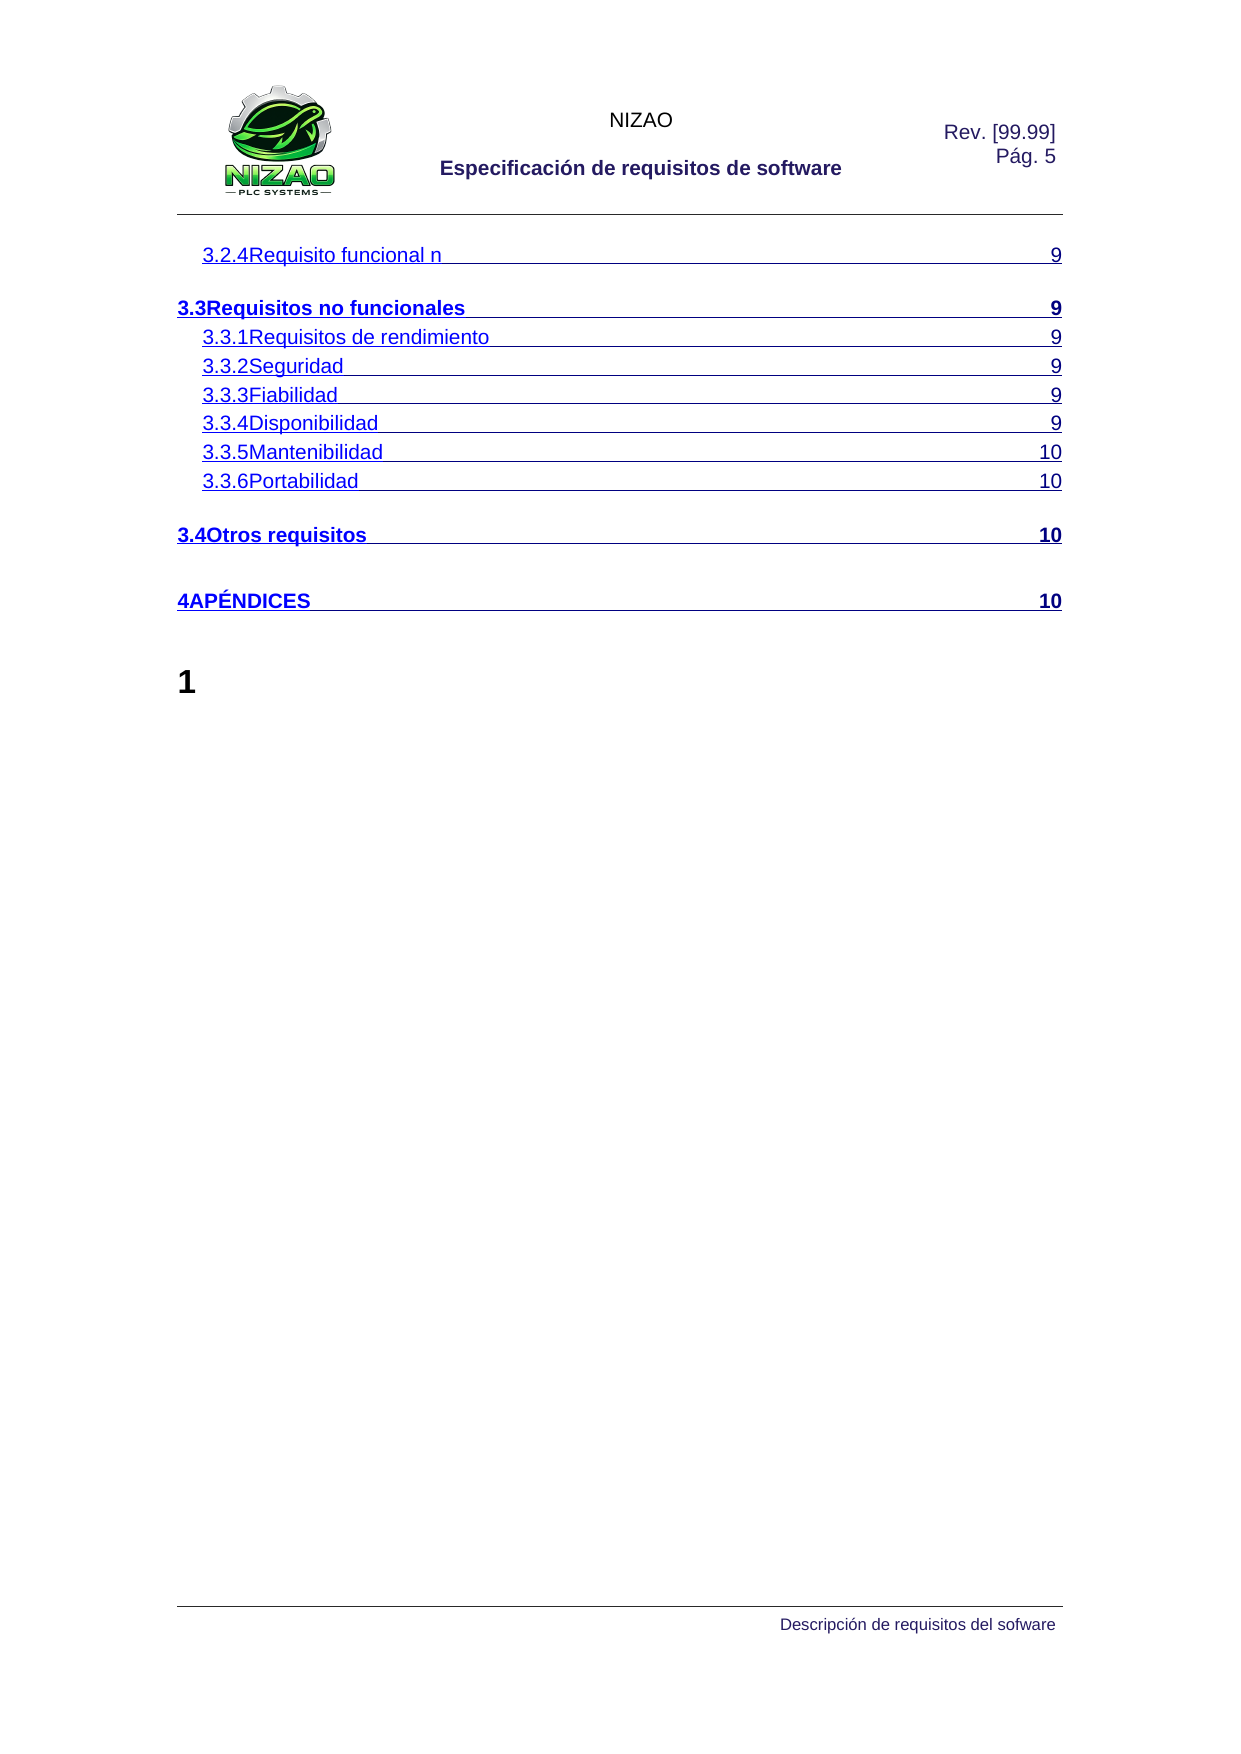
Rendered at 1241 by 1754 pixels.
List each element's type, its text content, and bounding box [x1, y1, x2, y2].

text 3.2.4 Requisito funcional n 9 [202, 239, 1063, 267]
text 3.3.3 Fiabilidad 9 [202, 379, 1063, 407]
text 3.3 Requisitos no funcionales 9 [177, 292, 1063, 321]
text 3.3.6 Portabilidad 10 [202, 465, 1063, 494]
text 3.4 Otros requisitos 10 [177, 519, 1063, 547]
text 3.3.2 Seguridad 9 [202, 350, 1063, 379]
text 3.3.4 Disponibilidad 9 [202, 407, 1063, 436]
text 3.3.5 Mantenibilidad 10 [202, 436, 1063, 465]
text 4 Apéndices 10 [177, 585, 1063, 614]
text 3.3.1 Requisitos de rendimiento 9 [202, 321, 1063, 350]
